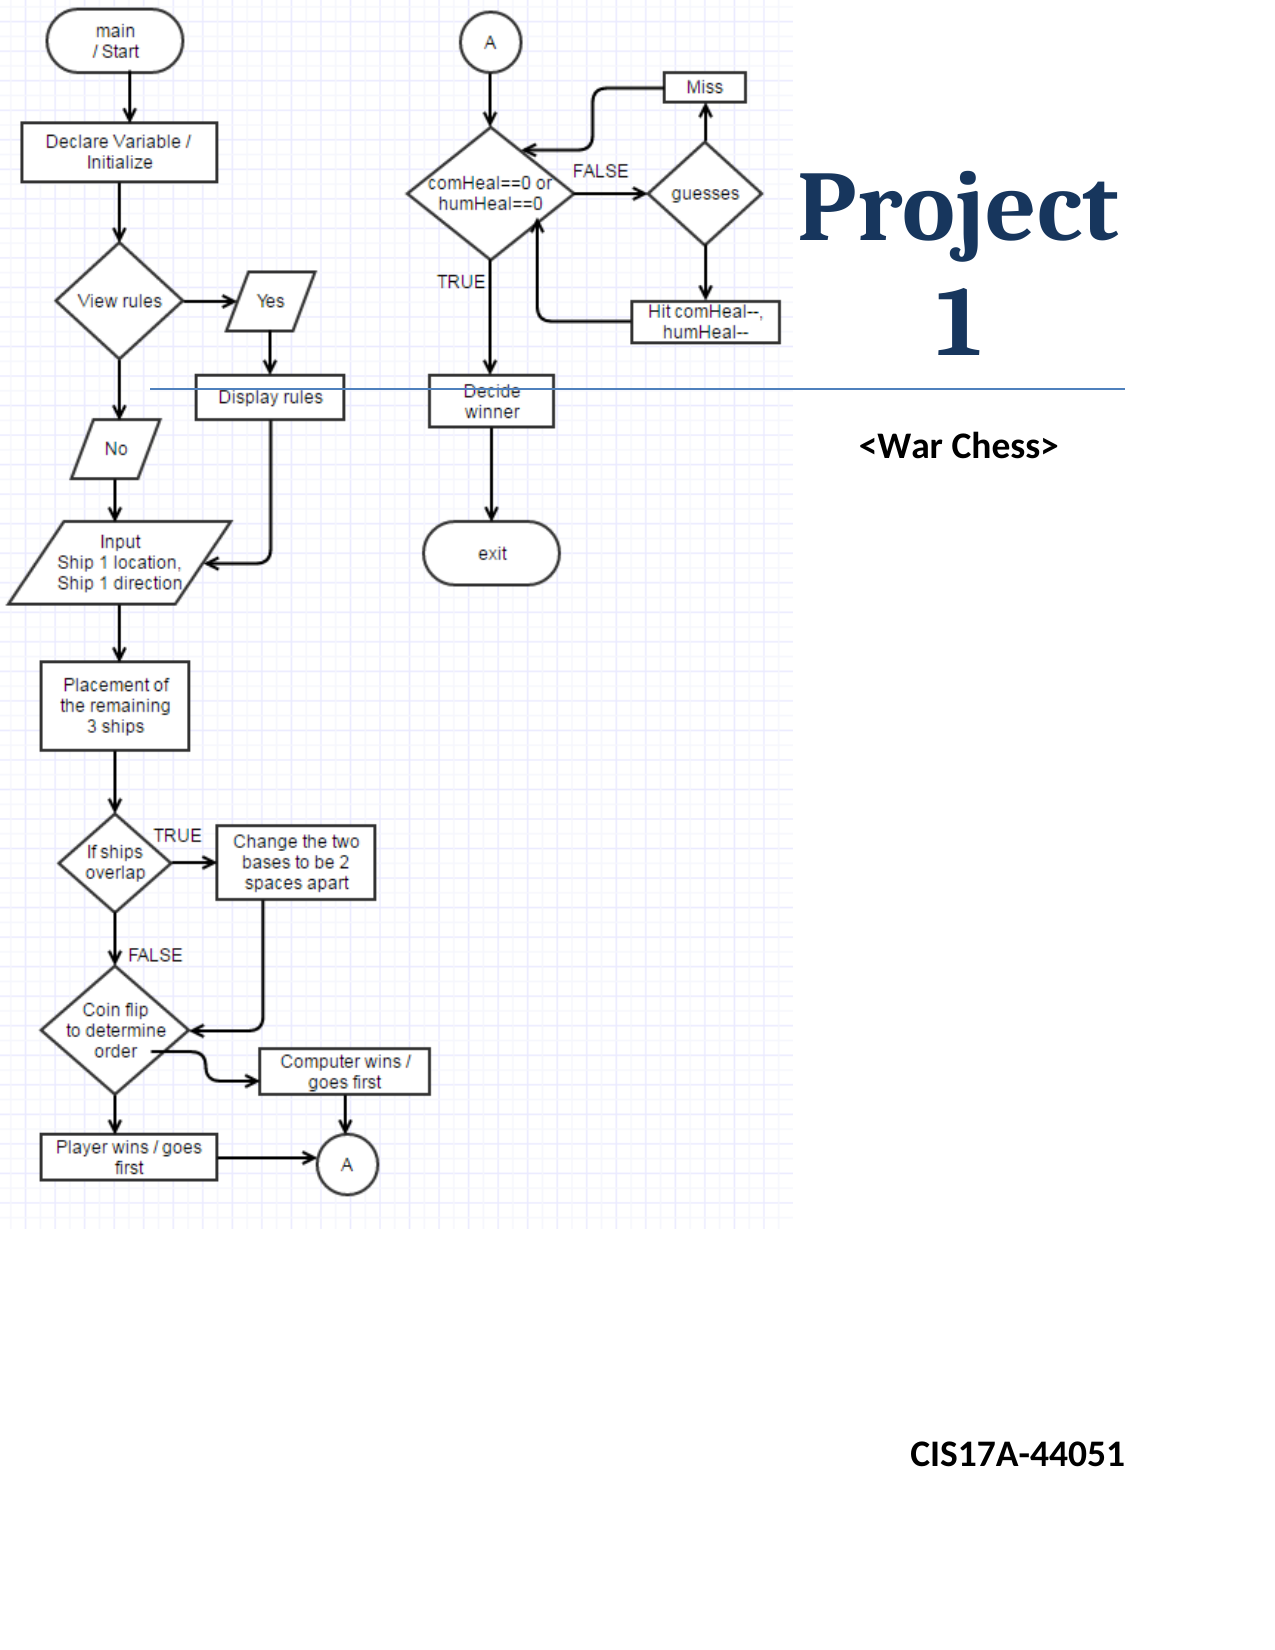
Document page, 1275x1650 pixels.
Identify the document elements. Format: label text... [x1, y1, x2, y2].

text CIS17A-44051 [150, 1430, 1125, 1476]
picture [0, 0, 793, 1229]
text <War Chess> [793, 422, 1125, 467]
title Project 1 [793, 150, 1125, 388]
